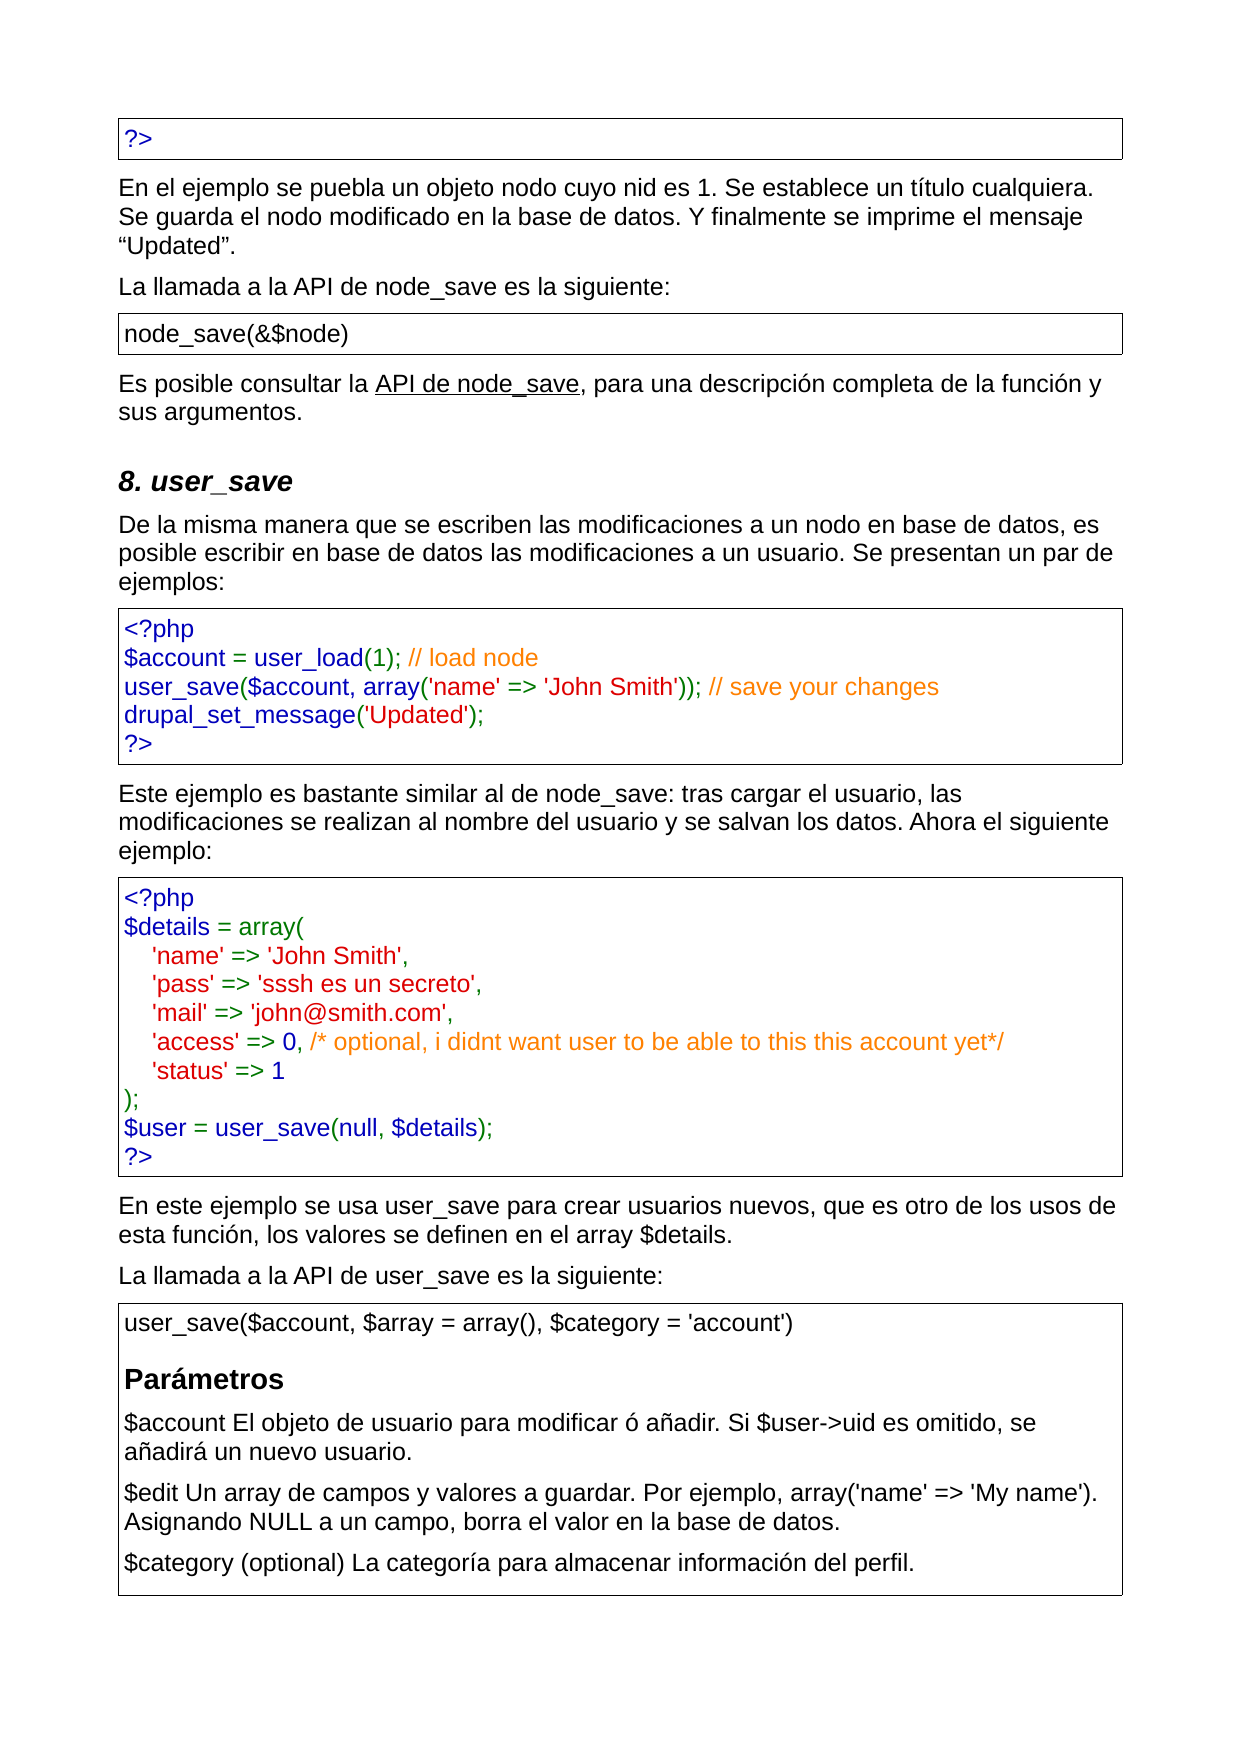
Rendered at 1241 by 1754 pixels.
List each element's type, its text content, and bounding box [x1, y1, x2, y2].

table_header <?php $account = user_load(1); // load node user_save($account, array('name' => 'John Smith')); // save your changes drupal_set_message('Updated'); ?> [119, 609, 1122, 764]
text La llamada a la API de node_save es la siguiente: [118, 272, 1122, 301]
table_header <?php $details = array( 'name' => 'John Smith', 'pass' => 'sssh es un secreto', 'mail' => 'john@smith.com', 'access' => 0, /* optional, i didnt want user to be able to this this account yet*/ 'status' => 1 ); $user = user_save(null, $details); ?> [119, 878, 1122, 1176]
text Es posible consultar la API de node_save, para una descripción completa de la función y sus argumentos. [118, 368, 1122, 426]
table_header ?> [119, 119, 1122, 158]
subtitle 8. user_save [118, 463, 1122, 497]
text La llamada a la API de user_save es la siguiente: [118, 1261, 1122, 1290]
text En este ejemplo se usa user_save para crear usuarios nuevos, que es otro de los usos de esta función, los valores se definen en el array $details. [118, 1191, 1122, 1249]
table_header node_save(&$node) [119, 314, 1122, 354]
table_header user_save($account, $array = array(), $category = 'account') Parámetros $account El objeto de usuario para modificar ó añadir. Si $user->uid es omitido, se añadirá un nuevo usuario. $edit Un array de campos y valores a guardar. Por ejemplo, array('name' => 'My name'). Asignando NULL a un campo, borra el valor en la base de datos. $category (optional) La categoría para almacenar información del perfil. [119, 1304, 1122, 1595]
text De la misma manera que se escriben las modificaciones a un nodo en base de datos, es posible escribir en base de datos las modificaciones a un usuario. Se presentan un par de ejemplos: [118, 509, 1122, 596]
text En el ejemplo se puebla un objeto nodo cuyo nid es 1. Se establece un título cualquiera. Se guarda el nodo modificado en la base de datos. Y finalmente se imprime el mensaje “Updated”. [118, 173, 1122, 259]
text Este ejemplo es bastante similar al de node_save: tras cargar el usuario, las modificaciones se realizan al nombre del usuario y se salvan los datos. Ahora el siguiente ejemplo: [118, 778, 1122, 865]
